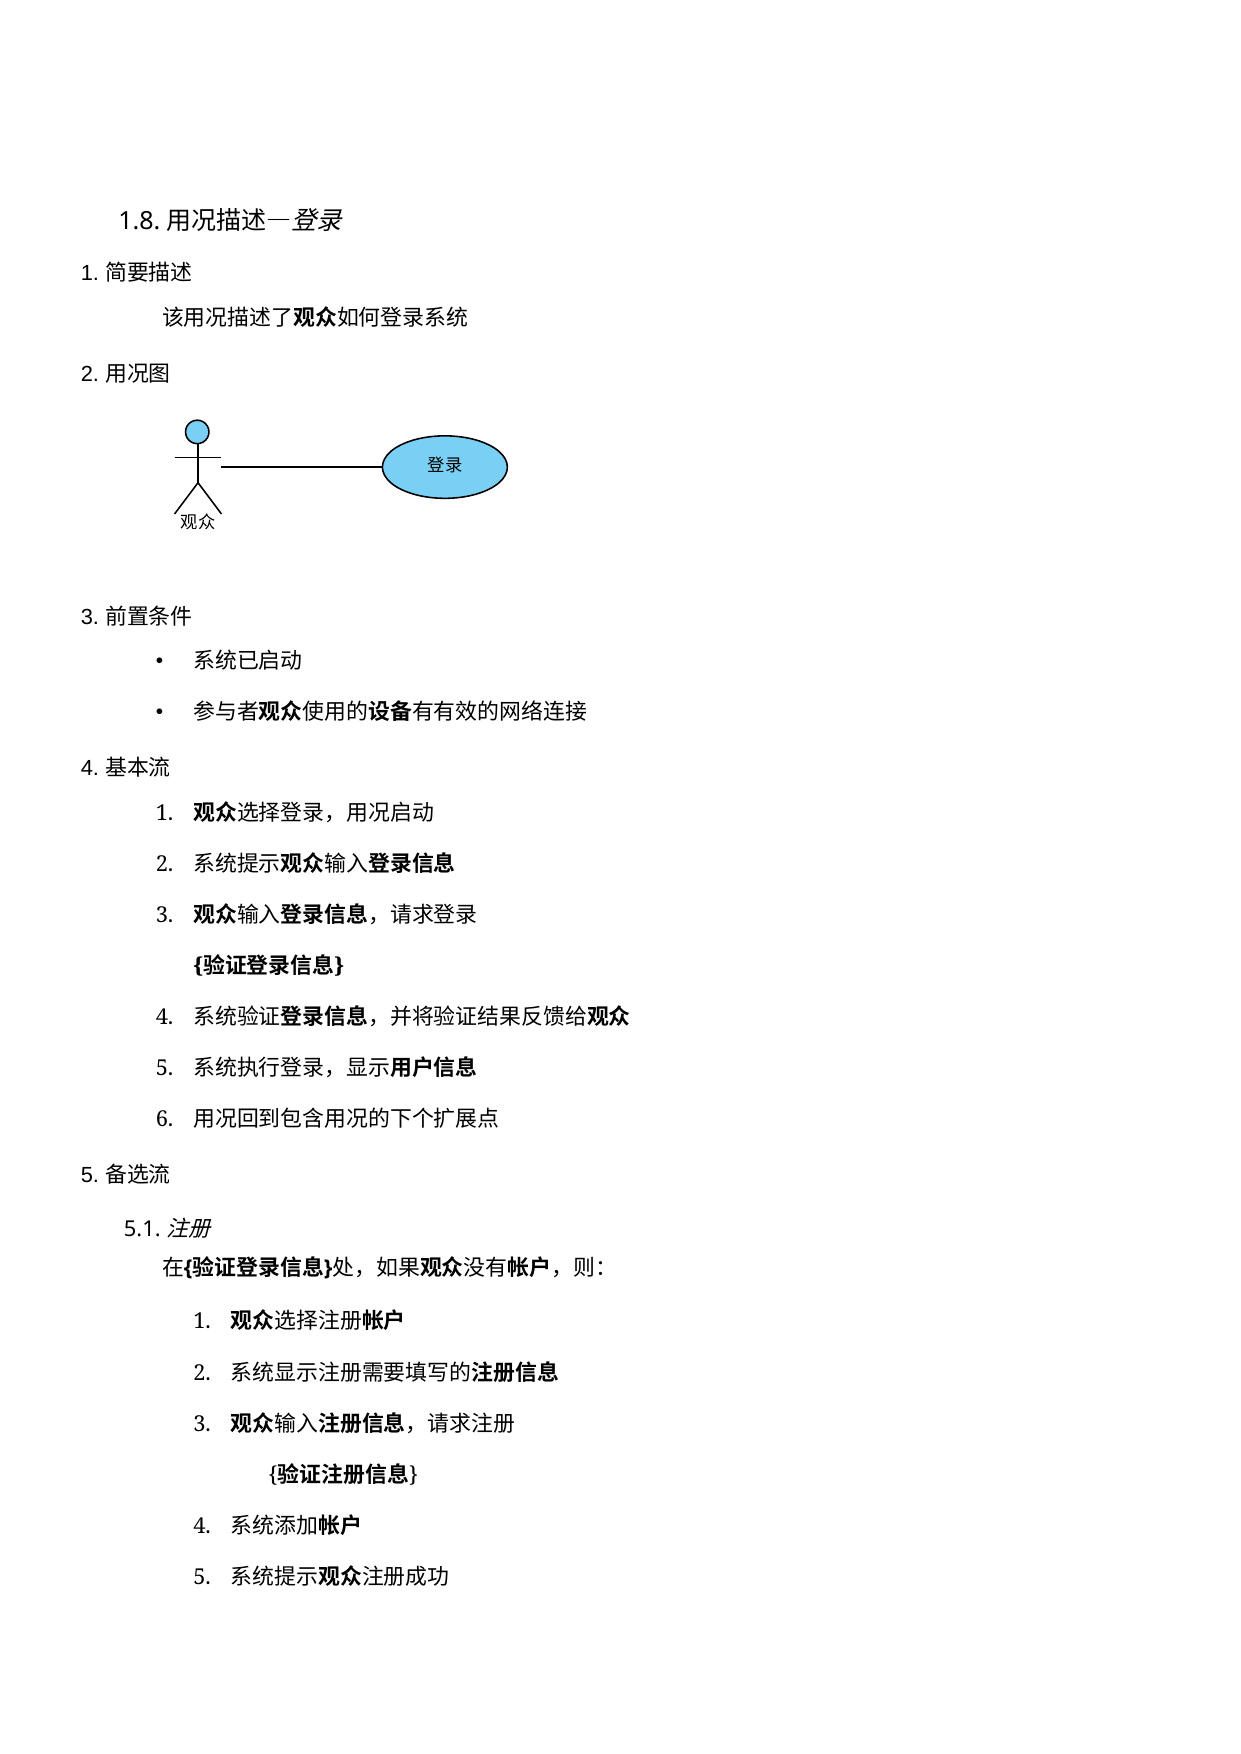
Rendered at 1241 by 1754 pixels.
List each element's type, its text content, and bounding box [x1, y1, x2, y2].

list 观众输入登录信息，请求登录 [156, 897, 1122, 928]
list 系统提示观众输入登录信息 [156, 846, 1122, 877]
text 该用况描述了观众如何登录系统 [118, 300, 1122, 331]
list 系统显示注册需要填写的注册信息 [193, 1354, 1122, 1386]
subtitle 简要描述 [81, 255, 1122, 287]
text 在{验证登录信息}处，如果观众没有帐户，则： [118, 1249, 1122, 1281]
subtitle 基本流 [81, 750, 1122, 782]
list 系统提示观众注册成功 [193, 1559, 1122, 1591]
subtitle 备选流 [81, 1157, 1122, 1189]
list {验证登录信息} [156, 948, 1122, 979]
list {验证注册信息} [231, 1457, 1122, 1488]
list 用况回到包含用况的下个扩展点 [156, 1101, 1122, 1133]
subtitle 注册 [118, 1211, 1122, 1243]
list 系统添加帐户 [193, 1508, 1122, 1539]
subtitle 前置条件 [81, 599, 1122, 631]
list 参与者观众使用的设备有有效的网络连接 [156, 694, 1122, 726]
list 观众选择登录，用况启动 [156, 794, 1122, 826]
list 系统验证登录信息，并将验证结果反馈给观众 [156, 999, 1122, 1031]
list 系统执行登录，显示用户信息 [156, 1050, 1122, 1082]
list 观众选择注册帐户 [193, 1303, 1122, 1335]
subtitle 用况描述—登录 [118, 200, 1122, 236]
list 观众输入注册信息，请求注册 [193, 1406, 1122, 1437]
subtitle 用况图 [81, 356, 1122, 387]
list 系统已启动 [156, 643, 1122, 675]
